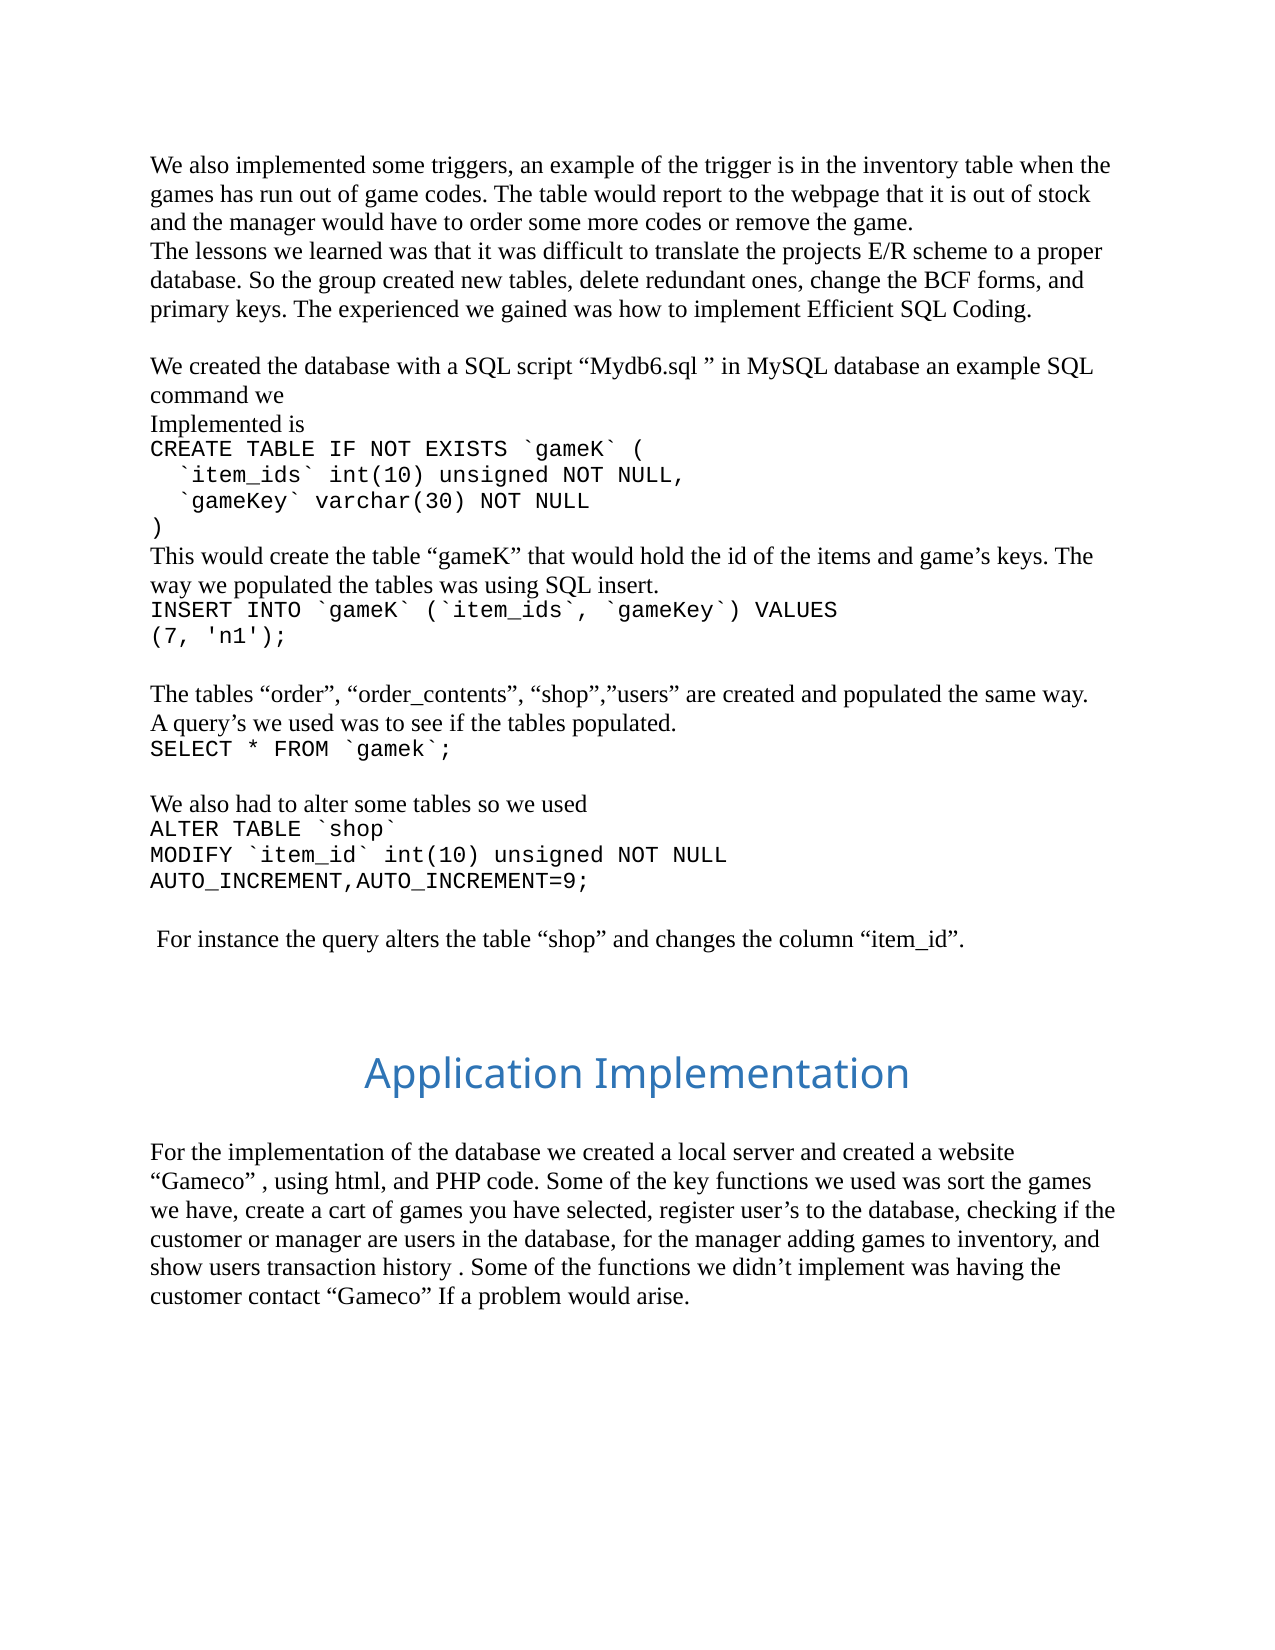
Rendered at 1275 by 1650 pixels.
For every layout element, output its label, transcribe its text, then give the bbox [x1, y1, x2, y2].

text `item_ids` int(10) unsigned NOT NULL, [150, 463, 1125, 489]
text CREATE TABLE IF NOT EXISTS `gameK` ( [150, 437, 1125, 463]
text The tables “order”, “order_contents”, “shop”,”users” are created and populated the same way. [150, 679, 1125, 708]
text INSERT INTO `gameK` (`item_ids`, `gameKey`) VALUES [150, 599, 1125, 625]
text For the implementation of the database we created a local server and created a website “Gameco” , using html, and PHP code. Some of the key functions we used was sort the games we have, create a cart of games you have selected, register user’s to the database, checking if the customer or manager are users in the database, for the manager adding games to inventory, and show users transaction history . Some of the functions we didn’t implement was having the customer contact “Gameco” If a problem would arise. [150, 1137, 1125, 1310]
text This would create the table “gameK” that would hold the id of the items and game’s keys. The way we populated the tables was using SQL insert. [150, 541, 1125, 599]
text `gameKey` varchar(30) NOT NULL [150, 489, 1125, 515]
text SELECT * FROM `gamek`; [150, 737, 1125, 763]
text The lessons we learned was that it was difficult to translate the projects E/R scheme to a proper database. So the group created new tables, delete redundant ones, change the BCF forms, and primary keys. The experienced we gained was how to implement Efficient SQL Coding. [150, 236, 1125, 322]
text We also had to alter some tables so we used [150, 789, 1125, 817]
text ) [150, 515, 1125, 541]
text (7, 'n1'); [150, 625, 1125, 651]
text ALTER TABLE `shop` [150, 817, 1125, 843]
text For instance the query alters the table “shop” and changes the column “item_id”. [150, 924, 1125, 953]
text A query’s we used was to see if the tables populated. [150, 708, 1125, 737]
subtitle Application Implementation [150, 1044, 1125, 1100]
text We also implemented some triggers, an example of the trigger is in the inventory table when the games has run out of game codes. The table would report to the webpage that it is out of stock and the manager would have to order some more codes or remove the game. [150, 150, 1125, 236]
text We created the database with a SQL script “Mydb6.sql ” in MySQL database an example SQL command we [150, 351, 1125, 409]
text MODIFY `item_id` int(10) unsigned NOT NULL AUTO_INCREMENT,AUTO_INCREMENT=9; [150, 843, 1125, 895]
text Implemented is [150, 409, 1125, 437]
